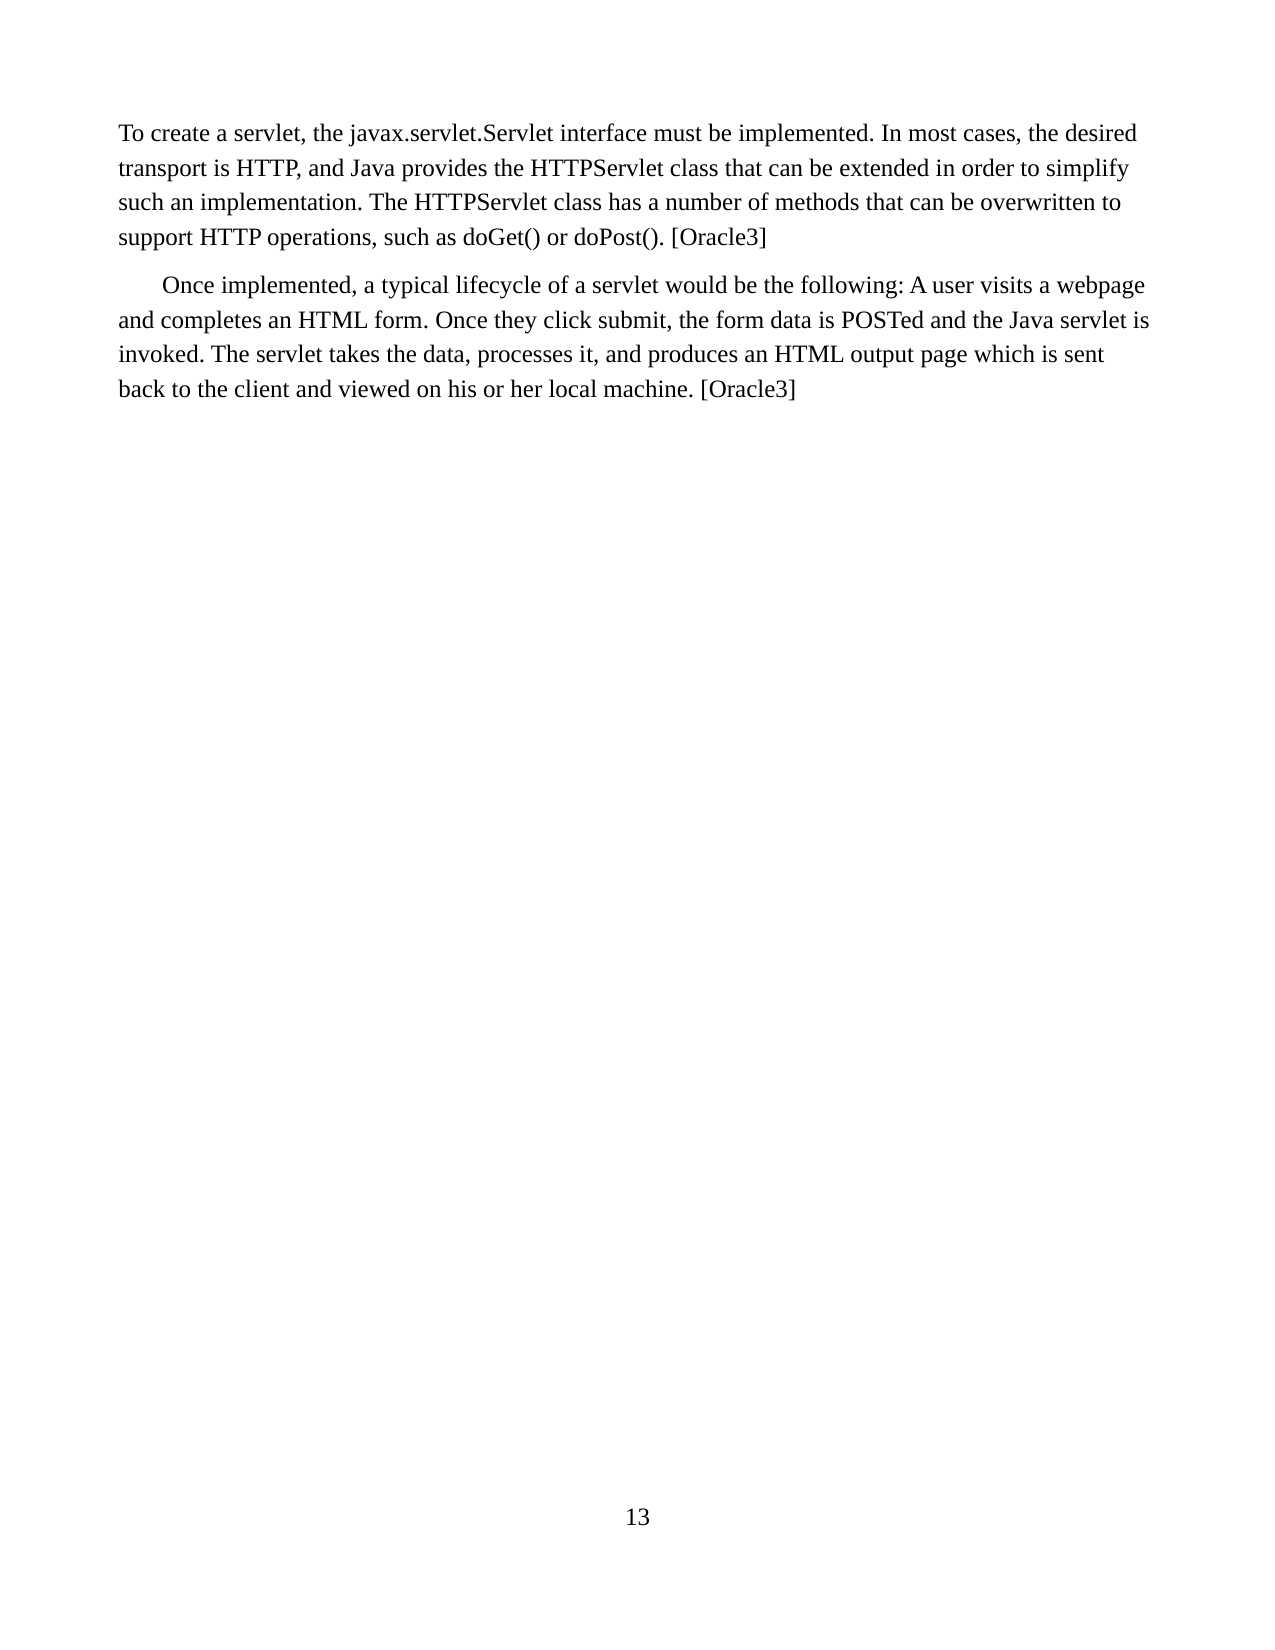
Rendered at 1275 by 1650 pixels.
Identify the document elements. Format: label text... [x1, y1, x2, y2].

text Once implemented, a typical lifecycle of a servlet would be the following: A user visits a webpage and completes an HTML form. Once they click submit, the form data is POSTed and the Java servlet is invoked. The servlet takes the data, processes it, and produces an HTML output page which is sent back to the client and viewed on his or her local machine. [Oracle3] [118, 271, 1157, 403]
text To create a servlet, the javax.servlet.Servlet interface must be implemented. In most cases, the desired transport is HTTP, and Java provides the HTTPServlet class that can be extended in order to simplify such an implementation. The HTTPServlet class has a number of methods that can be overwritten to support HTTP operations, such as doGet() or doPost(). [Oracle3] [118, 118, 1157, 250]
